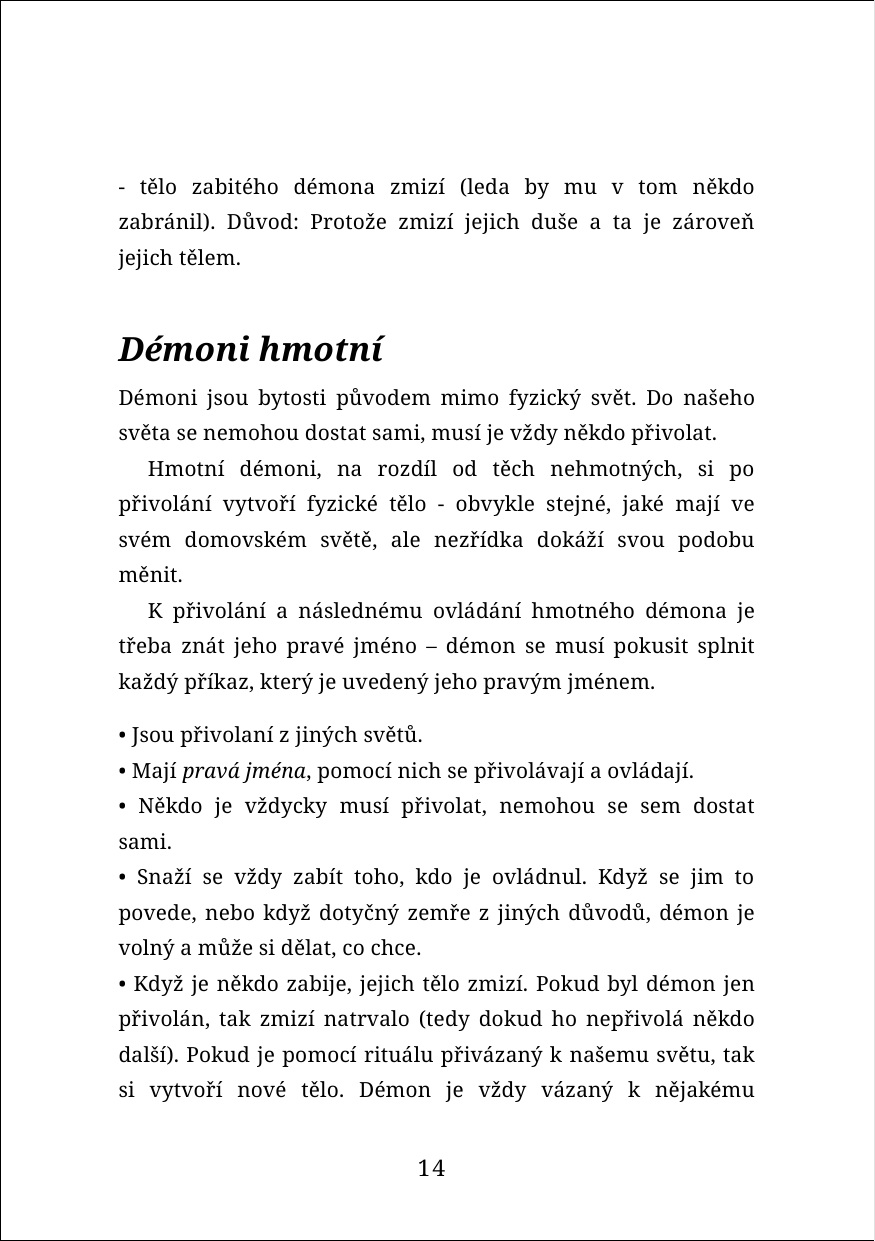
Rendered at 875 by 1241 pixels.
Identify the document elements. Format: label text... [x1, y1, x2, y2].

subtitle Démoni hmotní [118, 326, 756, 371]
text Démoni jsou bytosti původem mimo fyzický svět. Do našeho světa se nemohou dostat sami, musí je vždy někdo přivolat. Hmotní démoni, na rozdíl od těch nehmotných, si po přivolání vytvoří fyzické tělo - obvykle stejné, jaké mají ve svém domovském světě, ale nezřídka dokáží svou podobu měnit. K přivolání a následnému ovládání hmotného démona je třeba znát jeho pravé jméno – démon se musí pokusit splnit každý příkaz, který je uvedený jeho pravým jménem. [118, 383, 756, 695]
text - tělo zabitého démona zmizí (leda by mu v tom někdo zabránil). Důvod: Protože zmizí jejich duše a ta je zároveň jejich tělem. [118, 172, 756, 271]
text • Jsou přivolaní z jiných světů. • Mají pravá jména, pomocí nich se přivolávají a ovládají. • Někdo je vždycky musí přivolat, nemohou se sem dostat sami. • Snaží se vždy zabít toho, kdo je ovládnul. Když se jim to povede, nebo když dotyčný zemře z jiných důvodů, démon je volný a může si dělat, co chce. • Když je někdo zabije, jejich tělo zmizí. Pokud byl démon jen přivolán, tak zmizí natrvalo (tedy dokud ho nepřivolá někdo další). Pokud je pomocí rituálu přivázaný k našemu světu, tak si vytvoří nové tělo. Démon je vždy vázaný k nějakému [118, 720, 756, 1104]
